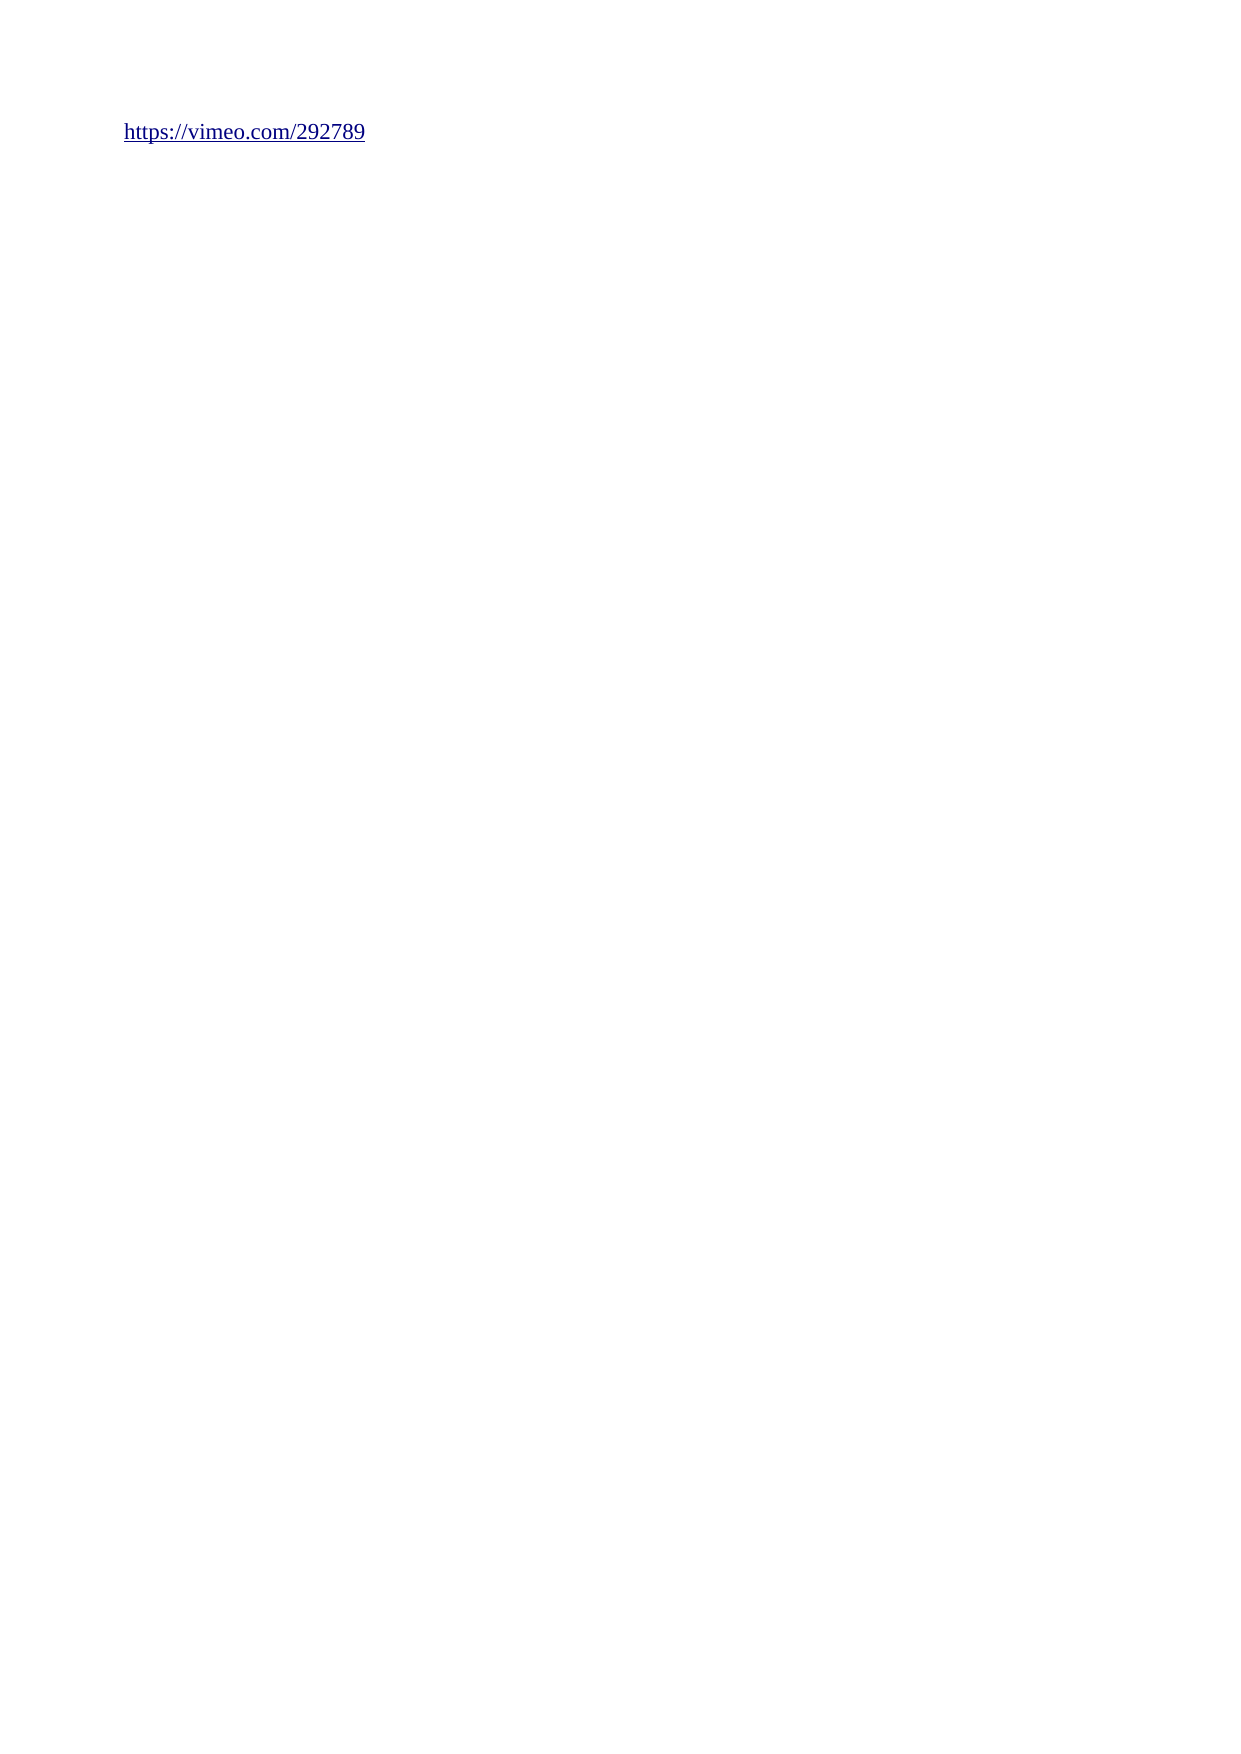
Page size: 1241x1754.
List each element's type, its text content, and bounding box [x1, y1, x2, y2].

text https://vimeo.com/292789 [118, 118, 605, 144]
